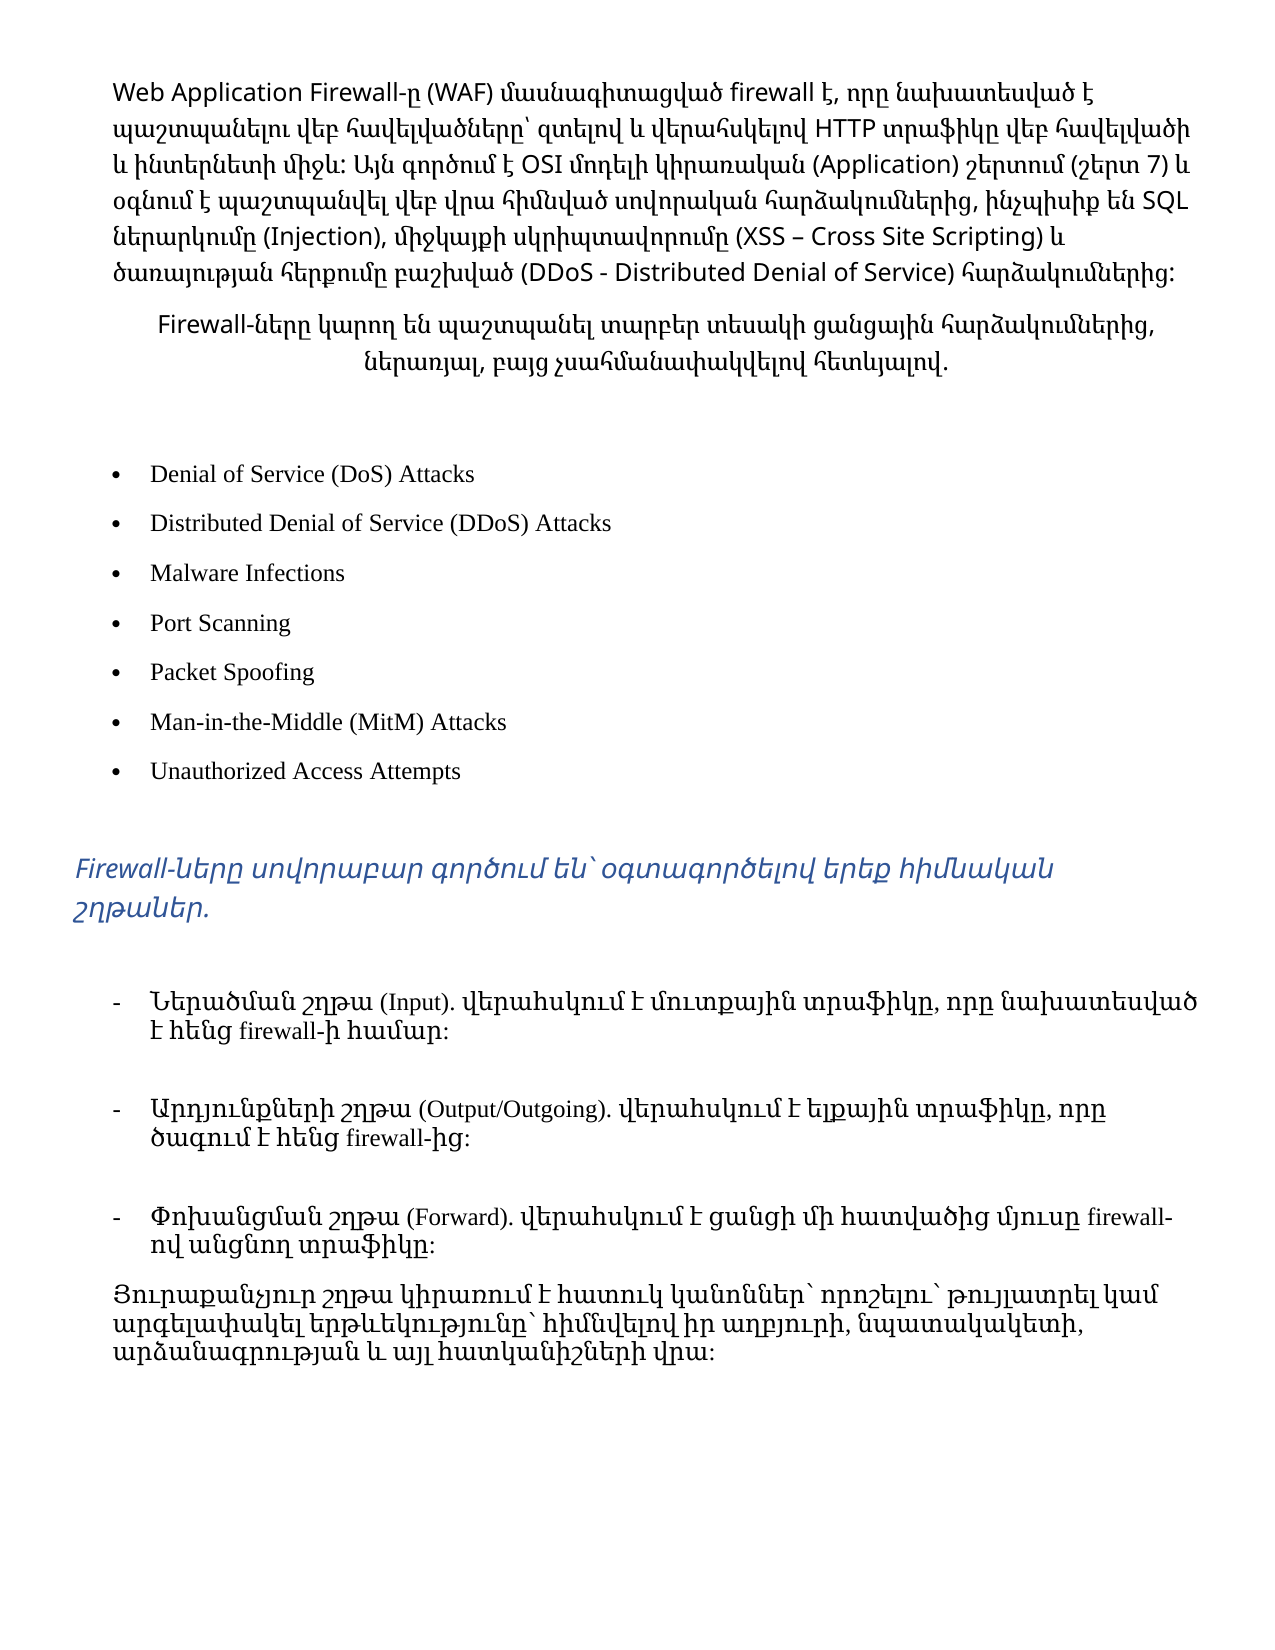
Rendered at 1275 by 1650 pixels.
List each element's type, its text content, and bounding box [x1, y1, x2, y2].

text Web Application Firewall-ը (WAF) մասնագիտացված firewall է, որը նախատեսված է պաշտպանելու վեբ հավելվածները՝ զտելով և վերահսկելով HTTP տրաֆիկը վեբ հավելվածի և ինտերնետի միջև: Այն գործում է OSI մոդելի կիրառական (Application) շերտում (շերտ 7) և օգնում է պաշտպանվել վեբ վրա հիմնված սովորական հարձակումներից, ինչպիսիք են SQL ներարկումը (Injection), միջկայքի սկրիպտավորումը (XSS – Cross Site Scripting) և ծառայության հերքումը բաշխված (DDoS - Distributed Denial of Service) հարձակումներից: [112, 75, 1200, 289]
list Unauthorized Access Attempts [112, 756, 1200, 785]
text Firewall-ները կարող են պաշտպանել տարբեր տեսակի ցանցային հարձակումներից, ներառյալ, բայց չսահմանափակվելով հետևյալով. [112, 307, 1200, 377]
list Malware Infections [112, 558, 1200, 587]
list Արդյունքների շղթա (Output/Outgoing). վերահսկում է ելքային տրաֆիկը, որը ծագում է հենց firewall-ից: [112, 1094, 1200, 1181]
list Packet Spoofing [112, 657, 1200, 686]
list Man-in-the-Middle (MitM) Attacks [112, 707, 1200, 736]
list Denial of Service (DoS) Attacks [112, 459, 1200, 488]
list Port Scanning [112, 608, 1200, 636]
subtitle Firewall-ները սովորաբար գործում են՝ օգտագործելով երեք հիմնական շղթաներ. [75, 849, 1200, 925]
list Ներածման շղթա (Input). վերահսկում է մուտքային տրաֆիկը, որը նախատեսված է հենց firewall-ի համար: [112, 987, 1200, 1074]
list Distributed Denial of Service (DDoS) Attacks [112, 508, 1200, 537]
text Յուրաքանչյուր շղթա կիրառում է հատուկ կանոններ՝ որոշելու՝ թույլատրել կամ արգելափակել երթևեկությունը՝ հիմնվելով իր աղբյուրի, նպատակակետի, արձանագրության և այլ հատկանիշների վրա: [112, 1280, 1200, 1366]
list Փոխանցման շղթա (Forward). վերահսկում է ցանցի մի հատվածից մյուսը firewall-ով անցնող տրաֆիկը: [112, 1202, 1200, 1259]
